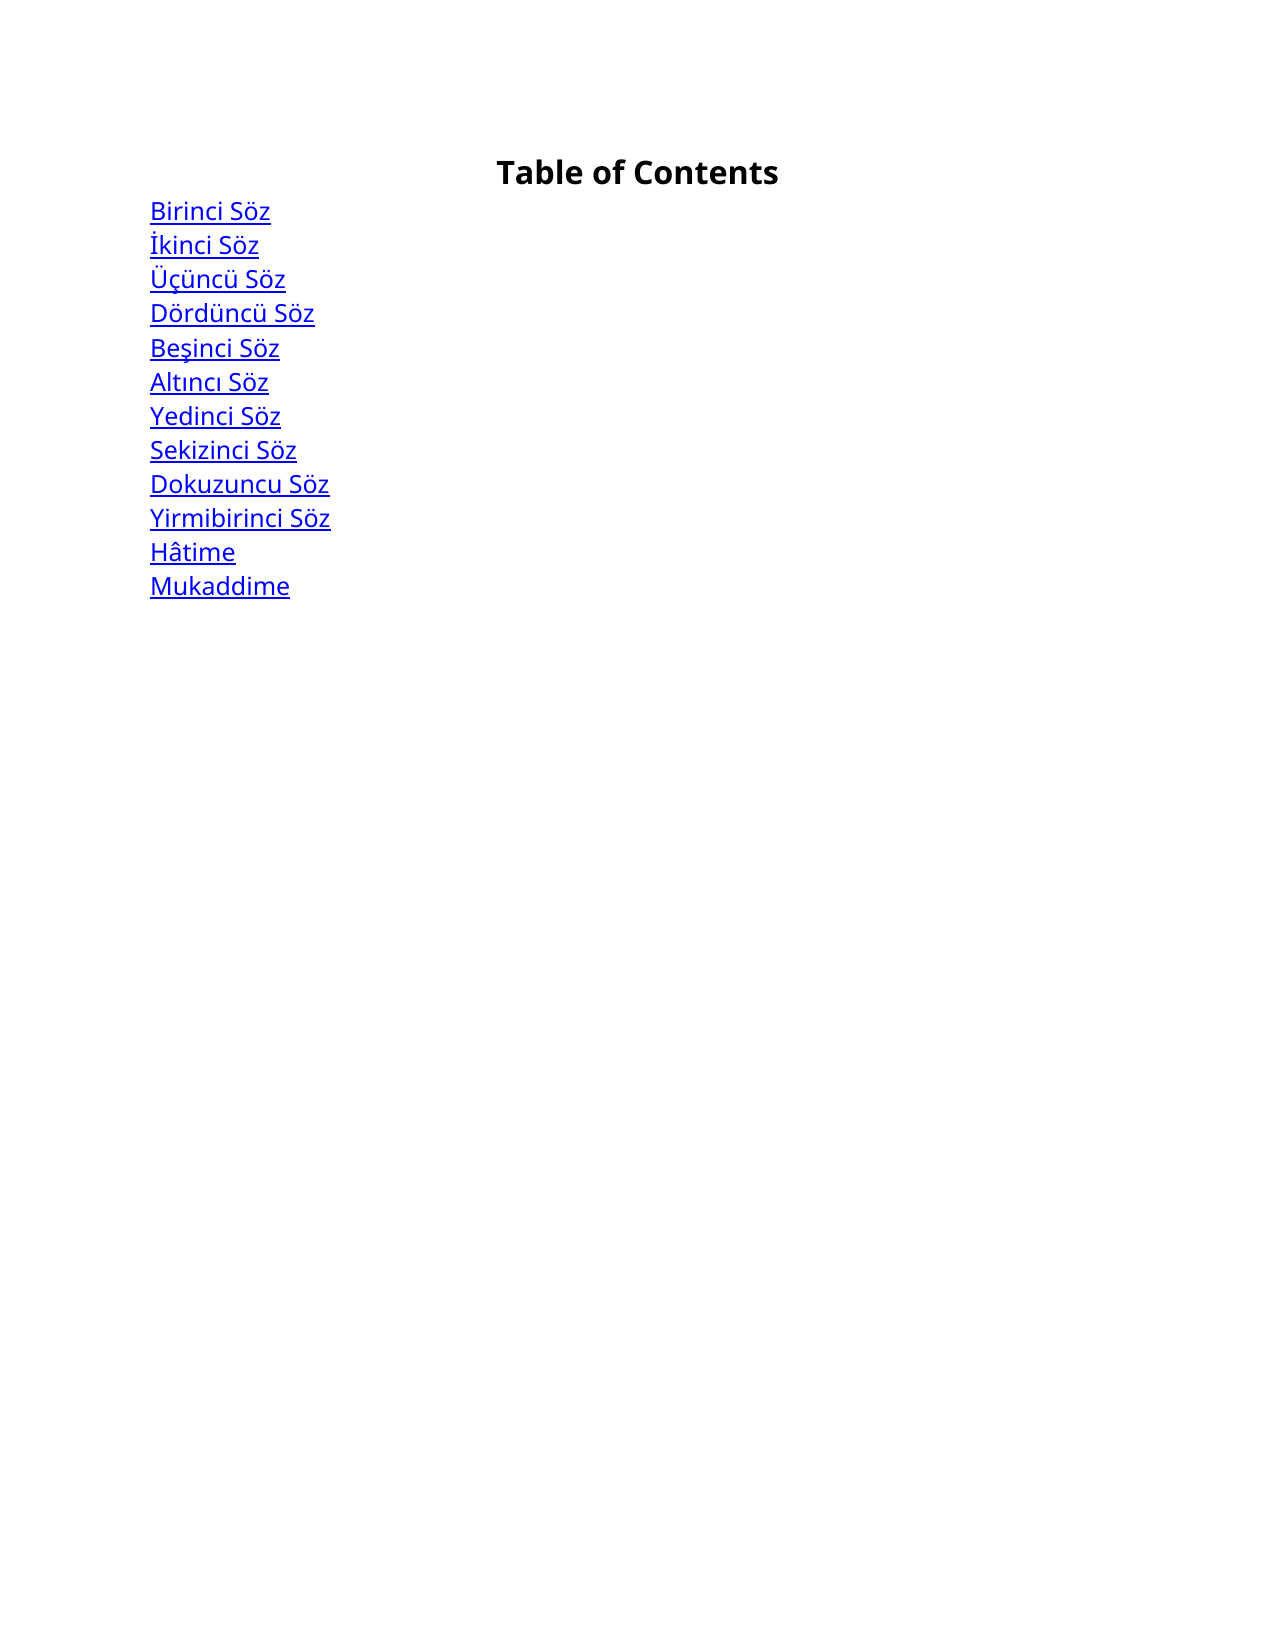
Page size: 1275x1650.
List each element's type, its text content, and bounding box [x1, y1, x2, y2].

text Hâtime [150, 534, 1125, 569]
text Mukaddime [150, 569, 1125, 603]
subtitle Table of Contents [150, 150, 1125, 194]
text Sekizinci Söz [150, 432, 1125, 466]
text Dokuzuncu Söz [150, 466, 1125, 501]
text Beşinci Söz [150, 330, 1125, 364]
text Dördüncü Söz [150, 296, 1125, 330]
text İkinci Söz [150, 228, 1125, 262]
text Birinci Söz [150, 194, 1125, 228]
text Altıncı Söz [150, 364, 1125, 398]
text Yirmibirinci Söz [150, 501, 1125, 534]
text Yedinci Söz [150, 398, 1125, 432]
text Üçüncü Söz [150, 262, 1125, 296]
